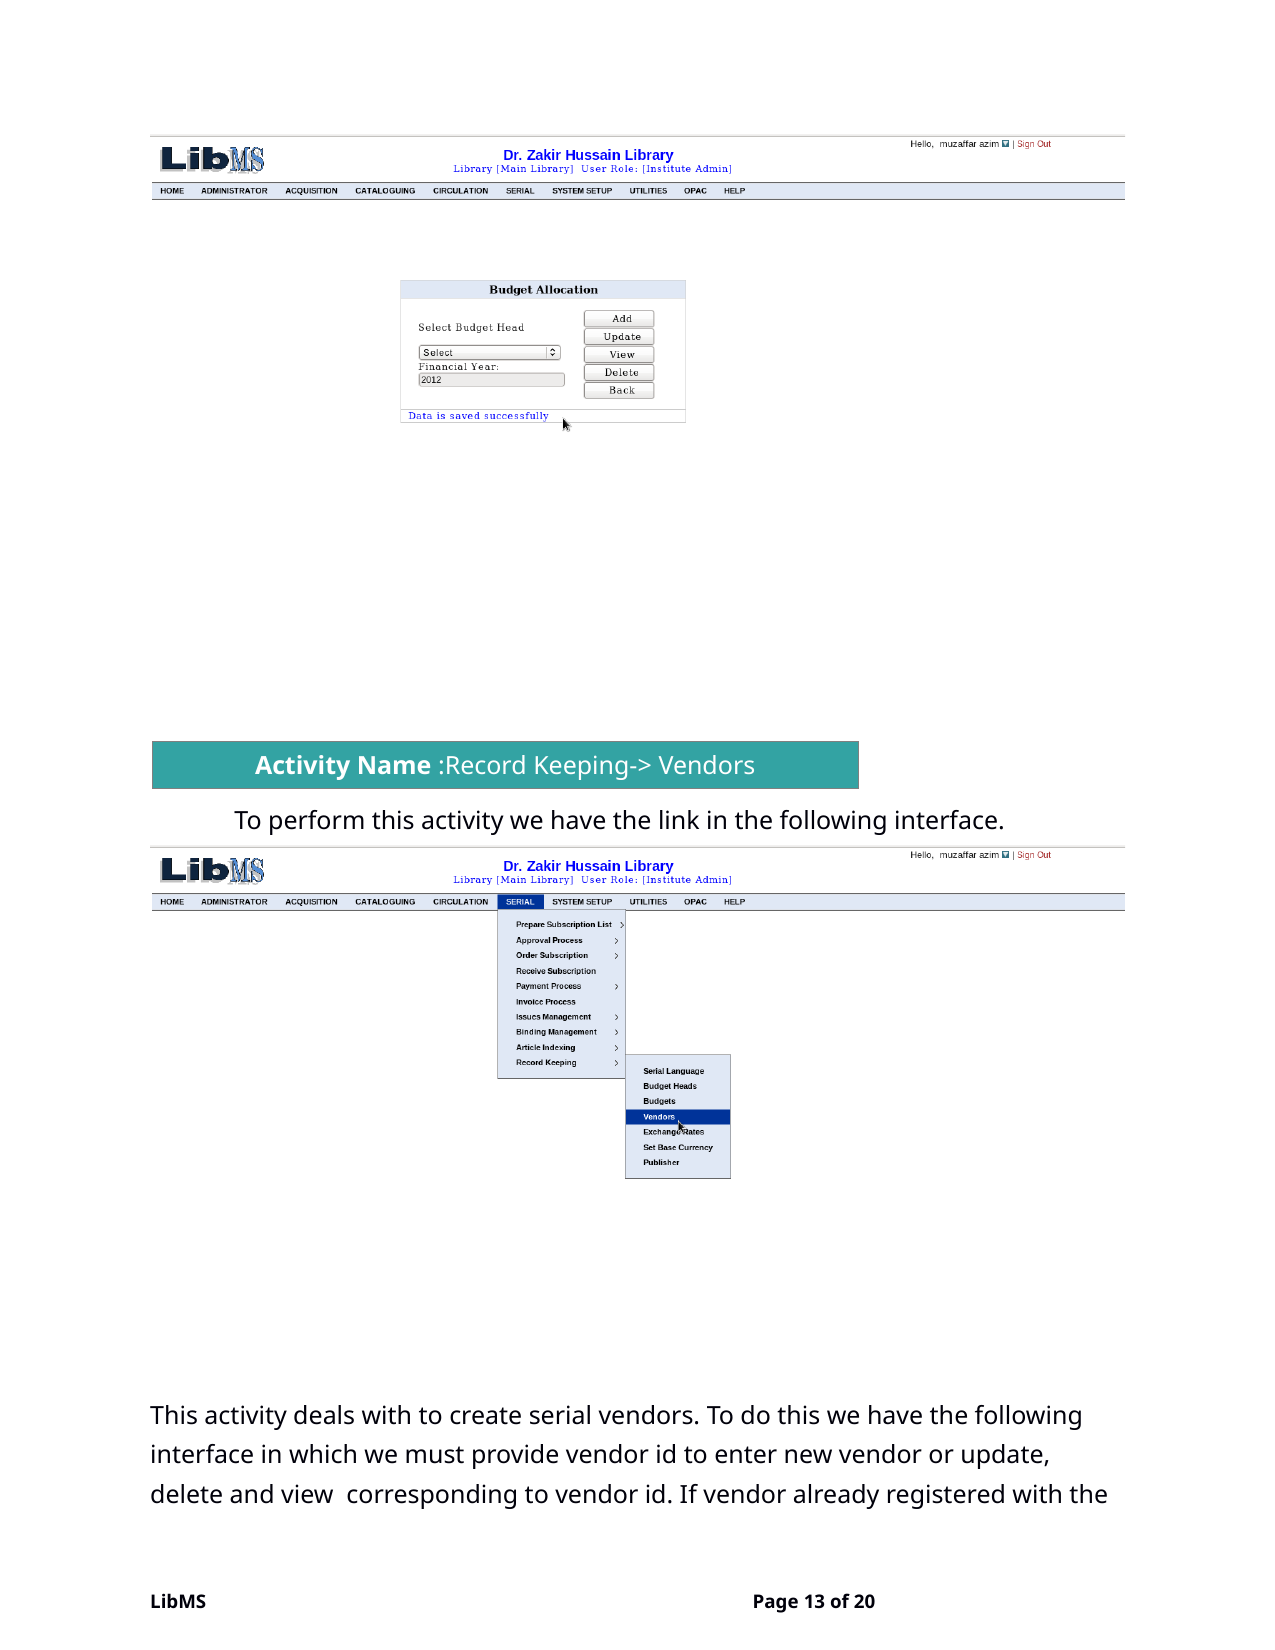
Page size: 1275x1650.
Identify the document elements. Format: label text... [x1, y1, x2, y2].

text To perform this activity we have the link in the following interface. [150, 803, 1125, 837]
text This activity deals with to create serial vendors. To do this we have the following interface in which we must provide vendor id to enter new vendor or update, delete and view corresponding to vendor id. If vendor already registered with the [150, 1393, 1125, 1510]
picture [150, 844, 1125, 1393]
picture [150, 133, 1125, 682]
